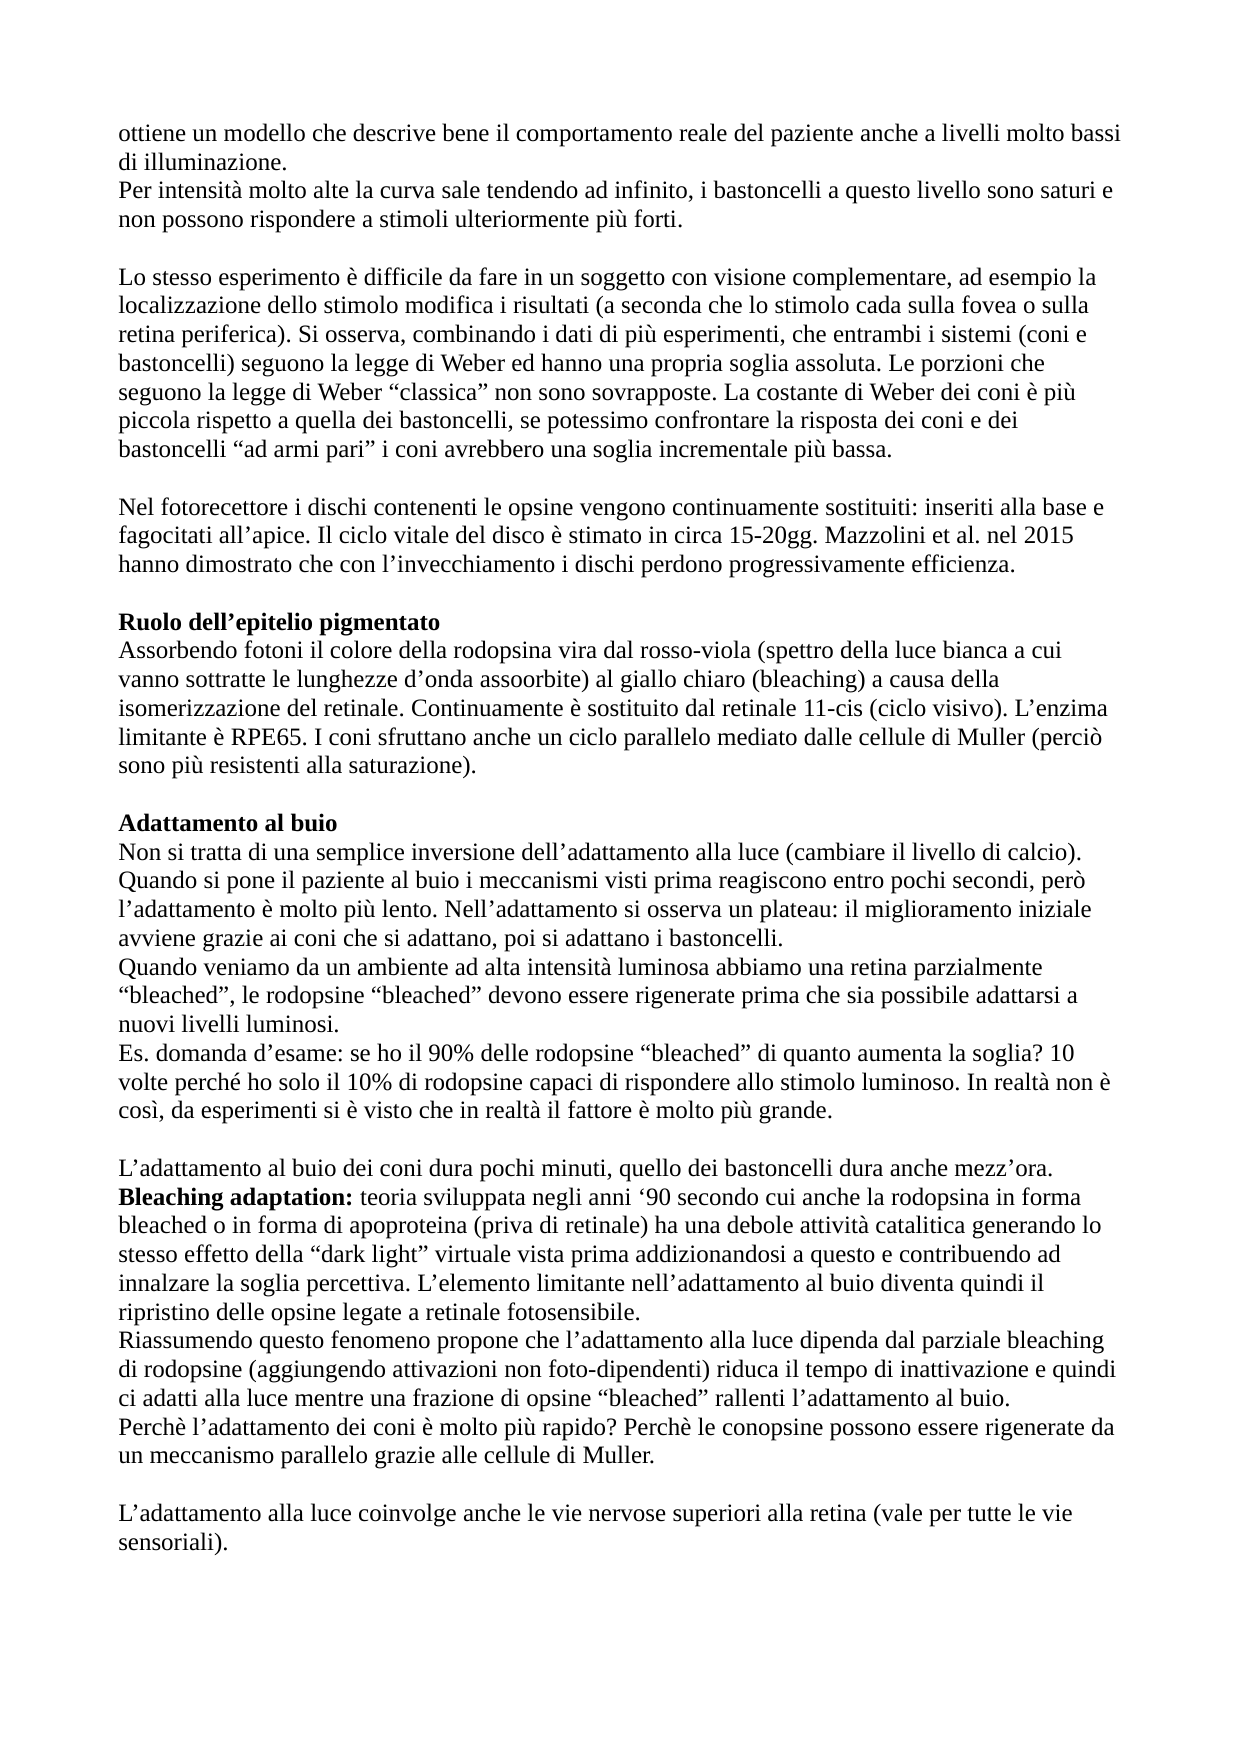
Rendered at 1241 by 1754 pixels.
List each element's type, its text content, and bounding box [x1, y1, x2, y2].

text Quando si pone il paziente al buio i meccanismi visti prima reagiscono entro pochi secondi, però l’adattamento è molto più lento. Nell’adattamento si osserva un plateau: il miglioramento iniziale avviene grazie ai coni che si adattano, poi si adattano i bastoncelli. [118, 866, 1122, 952]
text Nel fotorecettore i dischi contenenti le opsine vengono continuamente sostituiti: inseriti alla base e fagocitati all’apice. Il ciclo vitale del disco è stimato in circa 15-20gg. Mazzolini et al. nel 2015 hanno dimostrato che con l’invecchiamento i dischi perdono progressivamente efficienza. [118, 492, 1122, 578]
text Ruolo dell’epitelio pigmentato [118, 607, 1122, 636]
text Riassumendo questo fenomeno propone che l’adattamento alla luce dipenda dal parziale bleaching di rodopsine (aggiungendo attivazioni non foto-dipendenti) riduca il tempo di inattivazione e quindi ci adatti alla luce mentre una frazione di opsine “bleached” rallenti l’adattamento al buio. [118, 1326, 1122, 1412]
text Perchè l’adattamento dei coni è molto più rapido? Perchè le conopsine possono essere rigenerate da un meccanismo parallelo grazie alle cellule di Muller. [118, 1412, 1122, 1469]
text L’adattamento al buio dei coni dura pochi minuti, quello dei bastoncelli dura anche mezz’ora. [118, 1153, 1122, 1182]
text Es. domanda d’esame: se ho il 90% delle rodopsine “bleached” di quanto aumenta la soglia? 10 volte perché ho solo il 10% di rodopsine capaci di rispondere allo stimolo luminoso. In realtà non è così, da esperimenti si è visto che in realtà il fattore è molto più grande. [118, 1038, 1122, 1124]
text Bleaching adaptation: teoria sviluppata negli anni ‘90 secondo cui anche la rodopsina in forma bleached o in forma di apoproteina (priva di retinale) ha una debole attività catalitica generando lo stesso effetto della “dark light” virtuale vista prima addizionandosi a questo e contribuendo ad innalzare la soglia percettiva. L’elemento limitante nell’adattamento al buio diventa quindi il ripristino delle opsine legate a retinale fotosensibile. [118, 1182, 1122, 1326]
text Non si tratta di una semplice inversione dell’adattamento alla luce (cambiare il livello di calcio). [118, 837, 1122, 866]
text Adattamento al buio [118, 808, 1122, 837]
text Quando veniamo da un ambiente ad alta intensità luminosa abbiamo una retina parzialmente “bleached”, le rodopsine “bleached” devono essere rigenerate prima che sia possibile adattarsi a nuovi livelli luminosi. [118, 952, 1122, 1038]
text L’adattamento alla luce coinvolge anche le vie nervose superiori alla retina (vale per tutte le vie sensoriali). [118, 1498, 1122, 1556]
text Lo stesso esperimento è difficile da fare in un soggetto con visione complementare, ad esempio la localizzazione dello stimolo modifica i risultati (a seconda che lo stimolo cada sulla fovea o sulla retina periferica). Si osserva, combinando i dati di più esperimenti, che entrambi i sistemi (coni e bastoncelli) seguono la legge di Weber ed hanno una propria soglia assoluta. Le porzioni che seguono la legge di Weber “classica” non sono sovrapposte. La costante di Weber dei coni è più piccola rispetto a quella dei bastoncelli, se potessimo confrontare la risposta dei coni e dei bastoncelli “ad armi pari” i coni avrebbero una soglia incrementale più bassa. [118, 262, 1122, 463]
text Assorbendo fotoni il colore della rodopsina vira dal rosso-viola (spettro della luce bianca a cui vanno sottratte le lunghezze d’onda assoorbite) al giallo chiaro (bleaching) a causa della isomerizzazione del retinale. Continuamente è sostituito dal retinale 11-cis (ciclo visivo). L’enzima limitante è RPE65. I coni sfruttano anche un ciclo parallelo mediato dalle cellule di Muller (perciò sono più resistenti alla saturazione). [118, 636, 1122, 779]
text ottiene un modello che descrive bene il comportamento reale del paziente anche a livelli molto bassi di illuminazione. [118, 118, 1122, 176]
text Per intensità molto alte la curva sale tendendo ad infinito, i bastoncelli a questo livello sono saturi e non possono rispondere a stimoli ulteriormente più forti. [118, 176, 1122, 233]
